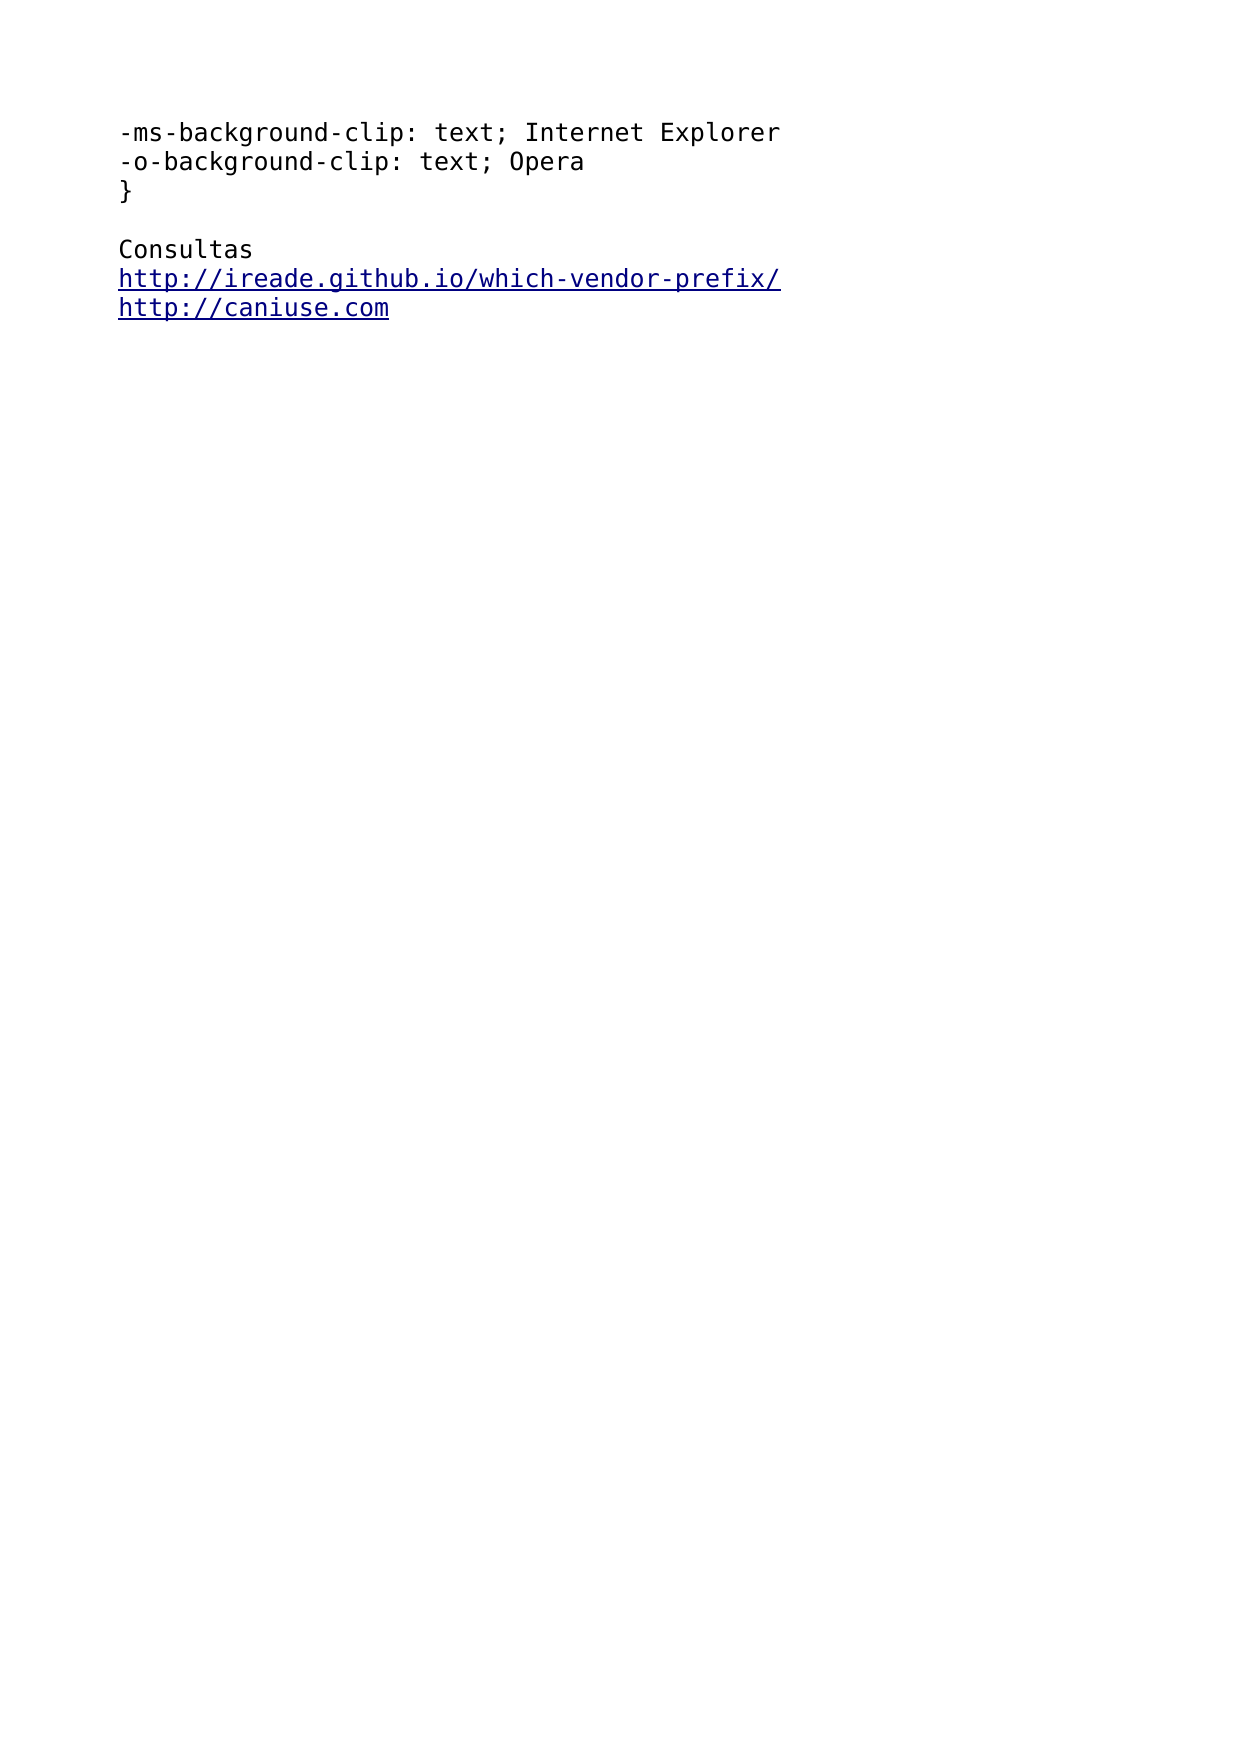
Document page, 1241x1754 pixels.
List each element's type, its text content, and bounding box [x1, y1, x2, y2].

text -o-background-clip: text; Opera [118, 147, 1122, 176]
text Consultas [118, 235, 1122, 264]
text -ms-background-clip: text; Internet Explorer [118, 118, 1122, 147]
text http://caniuse.com [118, 293, 1122, 322]
text http://ireade.github.io/which-vendor-prefix/ [118, 264, 1122, 293]
text } [118, 176, 1122, 206]
